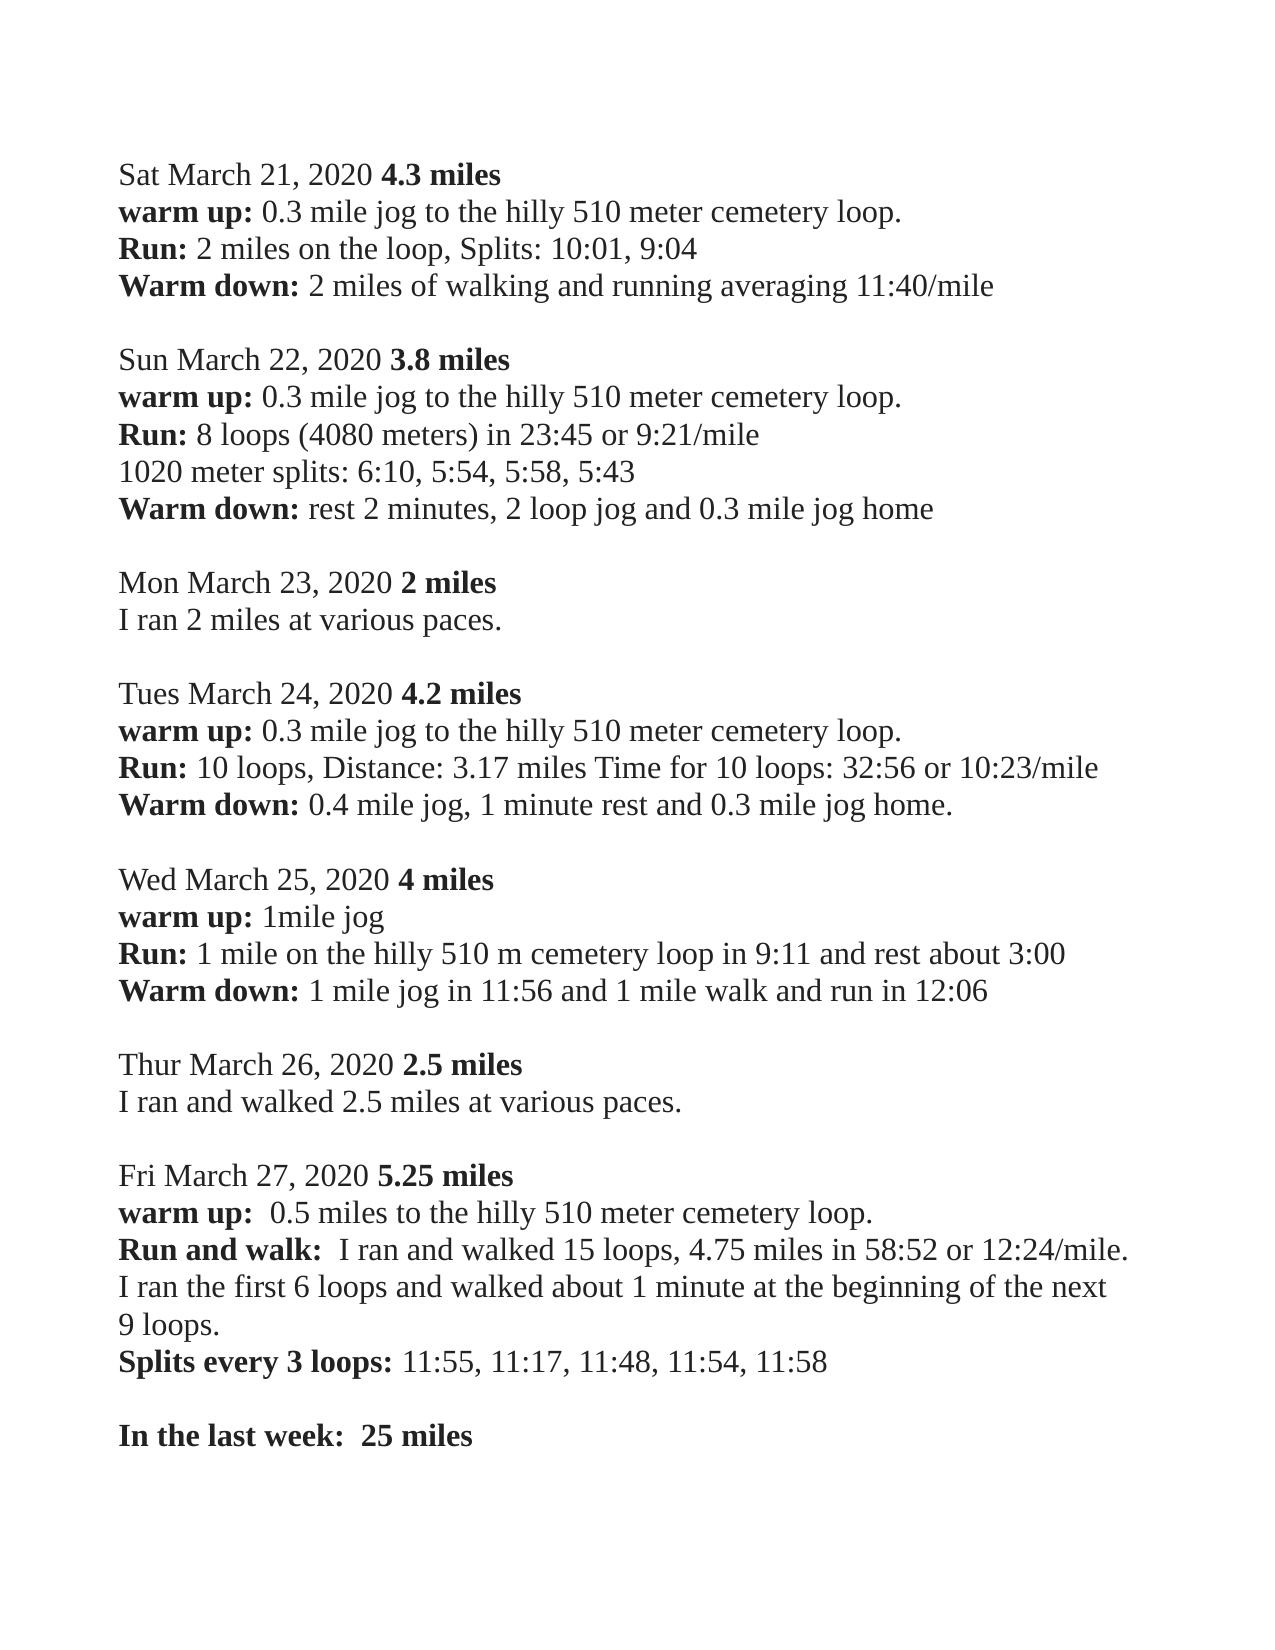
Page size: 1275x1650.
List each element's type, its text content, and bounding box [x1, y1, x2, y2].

text Warm down: 2 miles of walking and running averaging 11:40/mile [118, 266, 1161, 303]
text I ran the first 6 loops and walked about 1 minute at the beginning of the next 9 loops. [118, 1268, 1161, 1342]
text warm up: 0.5 miles to the hilly 510 meter cemetery loop. [118, 1193, 1161, 1231]
text Run and walk: I ran and walked 15 loops, 4.75 miles in 58:52 or 12:24/mile. [118, 1231, 1161, 1268]
text I ran and walked 2.5 miles at various paces. [118, 1082, 1161, 1119]
text Warm down: 0.4 mile jog, 1 minute rest and 0.3 mile jog home. [118, 786, 1161, 823]
text In the last week: 25 miles [118, 1416, 1161, 1453]
text Run: 2 miles on the loop, Splits: 10:01, 9:04 [118, 229, 1161, 266]
text Sun March 22, 2020 3.8 miles [118, 341, 1161, 378]
text warm up: 0.3 mile jog to the hilly 510 meter cemetery loop. [118, 711, 1161, 748]
text Sat March 21, 2020 4.3 miles [118, 155, 1161, 192]
text warm up: 0.3 mile jog to the hilly 510 meter cemetery loop. [118, 192, 1161, 229]
text Splits every 3 loops: 11:55, 11:17, 11:48, 11:54, 11:58 [118, 1342, 1161, 1379]
text Mon March 23, 2020 2 miles [118, 563, 1161, 600]
text warm up: 0.3 mile jog to the hilly 510 meter cemetery loop. [118, 378, 1161, 415]
text Fri March 27, 2020 5.25 miles [118, 1156, 1161, 1193]
text Run: 1 mile on the hilly 510 m cemetery loop in 9:11 and rest about 3:00 [118, 934, 1161, 971]
text Thur March 26, 2020 2.5 miles [118, 1045, 1161, 1082]
text Warm down: 1 mile jog in 11:56 and 1 mile walk and run in 12:06 [118, 971, 1161, 1008]
text warm up: 1mile jog [118, 897, 1161, 934]
text Run: 8 loops (4080 meters) in 23:45 or 9:21/mile [118, 415, 1161, 452]
text Wed March 25, 2020 4 miles [118, 860, 1161, 897]
text Warm down: rest 2 minutes, 2 loop jog and 0.3 mile jog home [118, 489, 1161, 526]
text I ran 2 miles at various paces. [118, 600, 1161, 637]
text Run: 10 loops, Distance: 3.17 miles Time for 10 loops: 32:56 or 10:23/mile [118, 748, 1161, 786]
text 1020 meter splits: 6:10, 5:54, 5:58, 5:43 [118, 452, 1161, 489]
text Tues March 24, 2020 4.2 miles [118, 674, 1161, 711]
